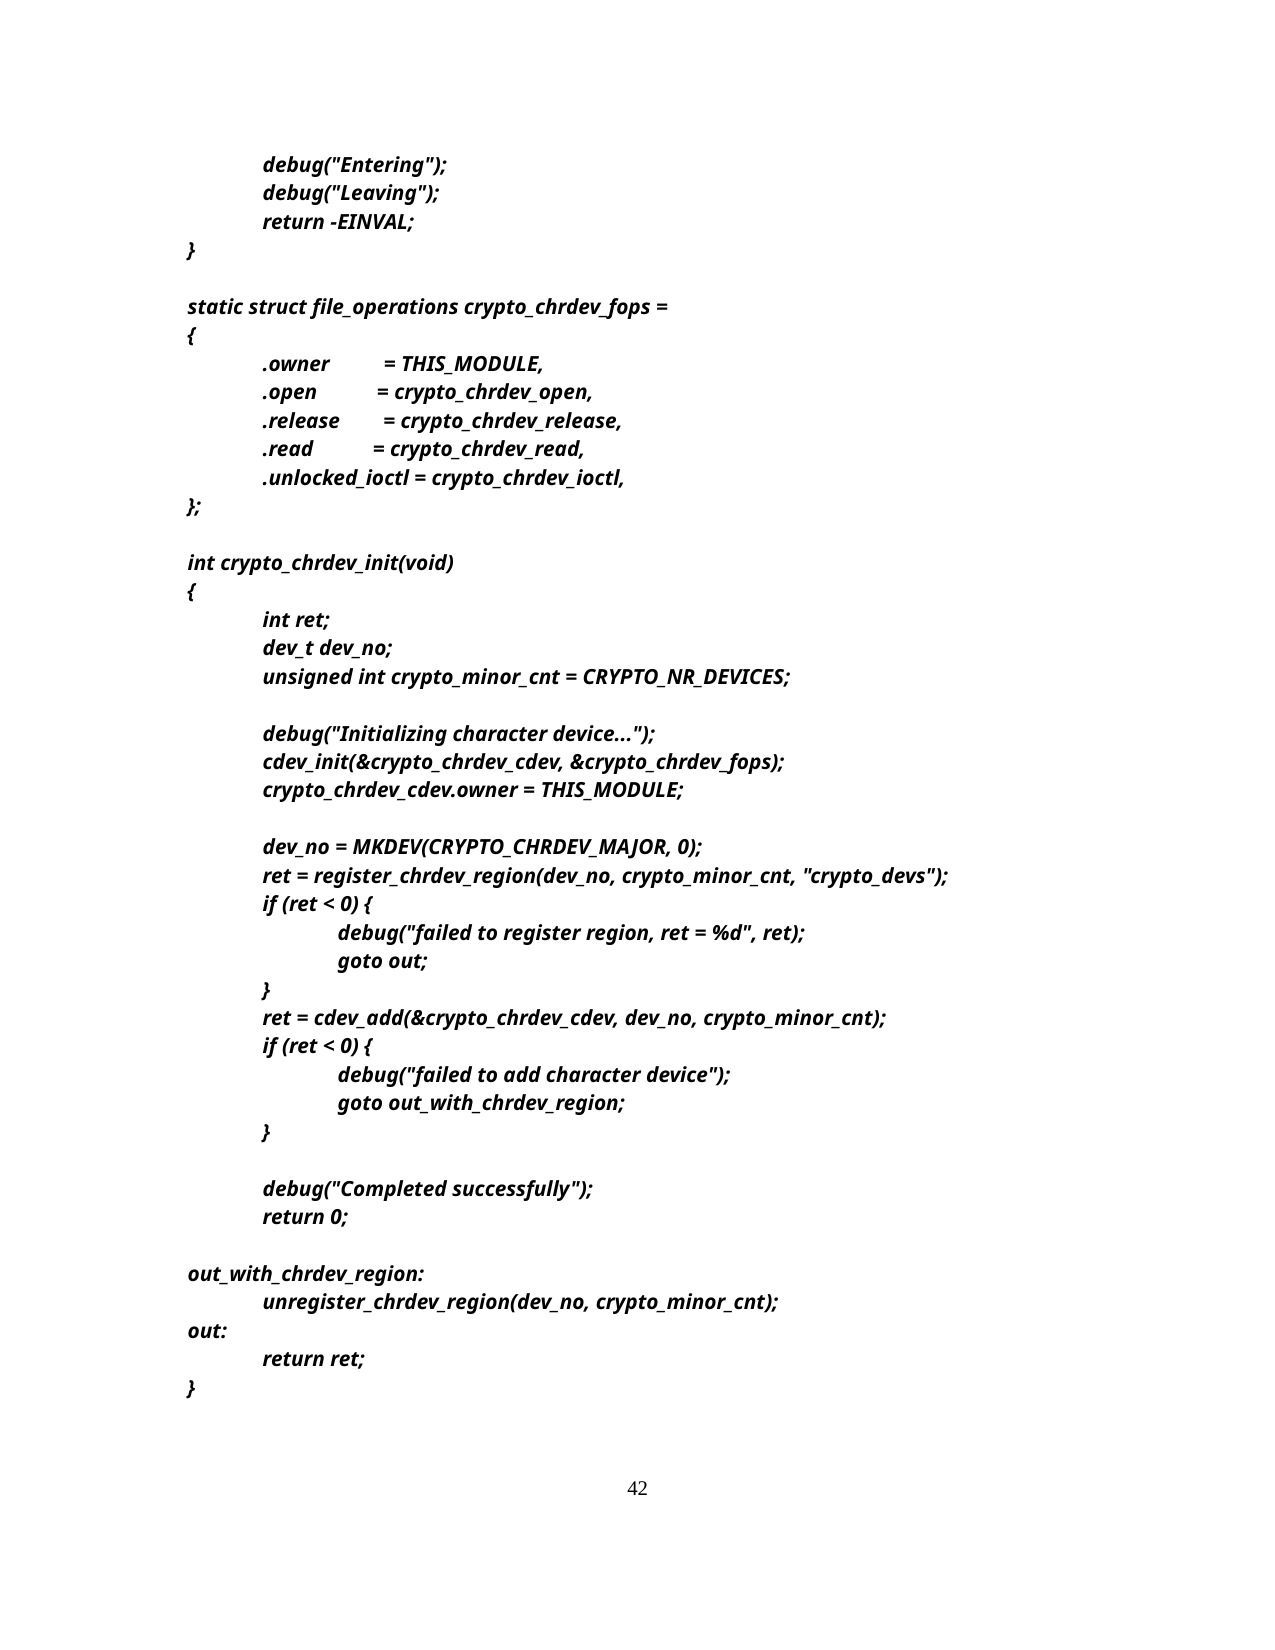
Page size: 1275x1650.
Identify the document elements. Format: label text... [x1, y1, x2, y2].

text out_with_chrdev_region: [187, 1259, 1087, 1287]
text ret = cdev_add(&crypto_chrdev_cdev, dev_no, crypto_minor_cnt); [187, 1003, 1087, 1032]
text int ret; [187, 605, 1087, 633]
text { [187, 577, 1087, 605]
text return ret; [187, 1344, 1087, 1373]
text } [187, 235, 1087, 264]
text debug("Completed successfully"); [187, 1174, 1087, 1202]
text ret = register_chrdev_region(dev_no, crypto_minor_cnt, "crypto_devs"); [187, 861, 1087, 889]
text cdev_init(&crypto_chrdev_cdev, &crypto_chrdev_fops); [187, 747, 1087, 776]
text out: [187, 1316, 1087, 1344]
text .open = crypto_chrdev_open, [187, 377, 1087, 406]
text .read = crypto_chrdev_read, [187, 434, 1087, 463]
text dev_t dev_no; [187, 633, 1087, 662]
text debug("failed to register region, ret = %d", ret); [187, 918, 1087, 946]
text int crypto_chrdev_init(void) [187, 548, 1087, 577]
text debug("failed to add character device"); [187, 1060, 1087, 1088]
text { [187, 321, 1087, 349]
text debug("Entering"); [187, 150, 1087, 178]
text static struct file_operations crypto_chrdev_fops = [187, 292, 1087, 321]
text if (ret < 0) { [187, 889, 1087, 918]
text crypto_chrdev_cdev.owner = THIS_MODULE; [187, 776, 1087, 804]
text unregister_chrdev_region(dev_no, crypto_minor_cnt); [187, 1287, 1087, 1316]
text .owner = THIS_MODULE, [187, 349, 1087, 377]
text } [187, 975, 1087, 1003]
text goto out_with_chrdev_region; [187, 1088, 1087, 1117]
text .unlocked_ioctl = crypto_chrdev_ioctl, [187, 463, 1087, 491]
text return 0; [187, 1202, 1087, 1231]
text if (ret < 0) { [187, 1032, 1087, 1060]
text goto out; [187, 946, 1087, 975]
text dev_no = MKDEV(CRYPTO_CHRDEV_MAJOR, 0); [187, 832, 1087, 861]
text } [187, 1117, 1087, 1145]
text debug("Leaving"); [187, 178, 1087, 207]
text }; [187, 491, 1087, 520]
text return -EINVAL; [187, 207, 1087, 235]
text debug("Initializing character device..."); [187, 719, 1087, 747]
text unsigned int crypto_minor_cnt = CRYPTO_NR_DEVICES; [187, 662, 1087, 690]
text .release = crypto_chrdev_release, [187, 406, 1087, 434]
text } [187, 1373, 1087, 1401]
